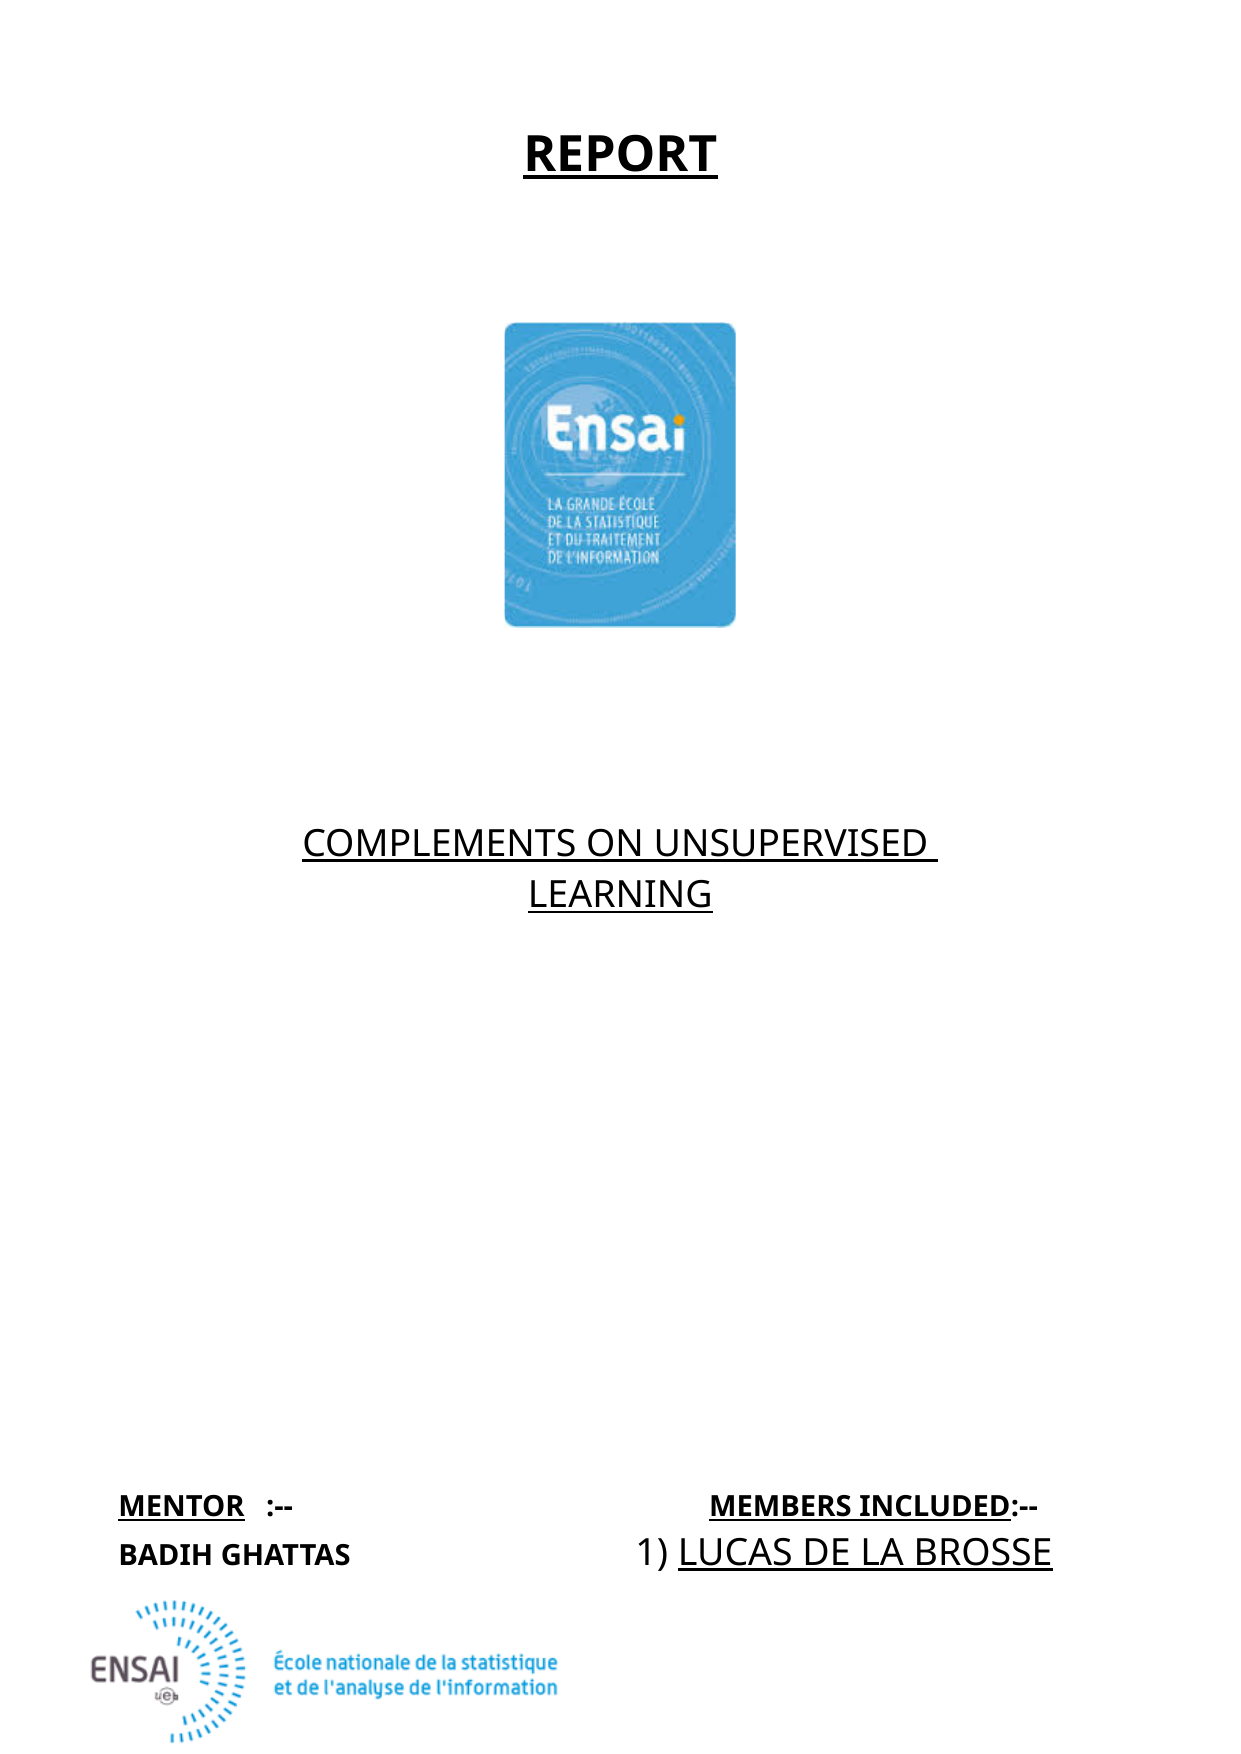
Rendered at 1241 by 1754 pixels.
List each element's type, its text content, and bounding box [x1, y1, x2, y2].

text REPORT [118, 118, 1122, 186]
text COMPLEMENTS ON UNSUPERVISED [118, 816, 1122, 867]
text LEARNING [118, 867, 1122, 918]
picture [43, 1587, 606, 1754]
text BADIH GHATTAS 1) LUCAS DE LA BROSSE [118, 1525, 1122, 1576]
picture [504, 322, 736, 628]
text MENTOR :-- MEMBERS INCLUDED:-- [118, 1485, 1122, 1525]
